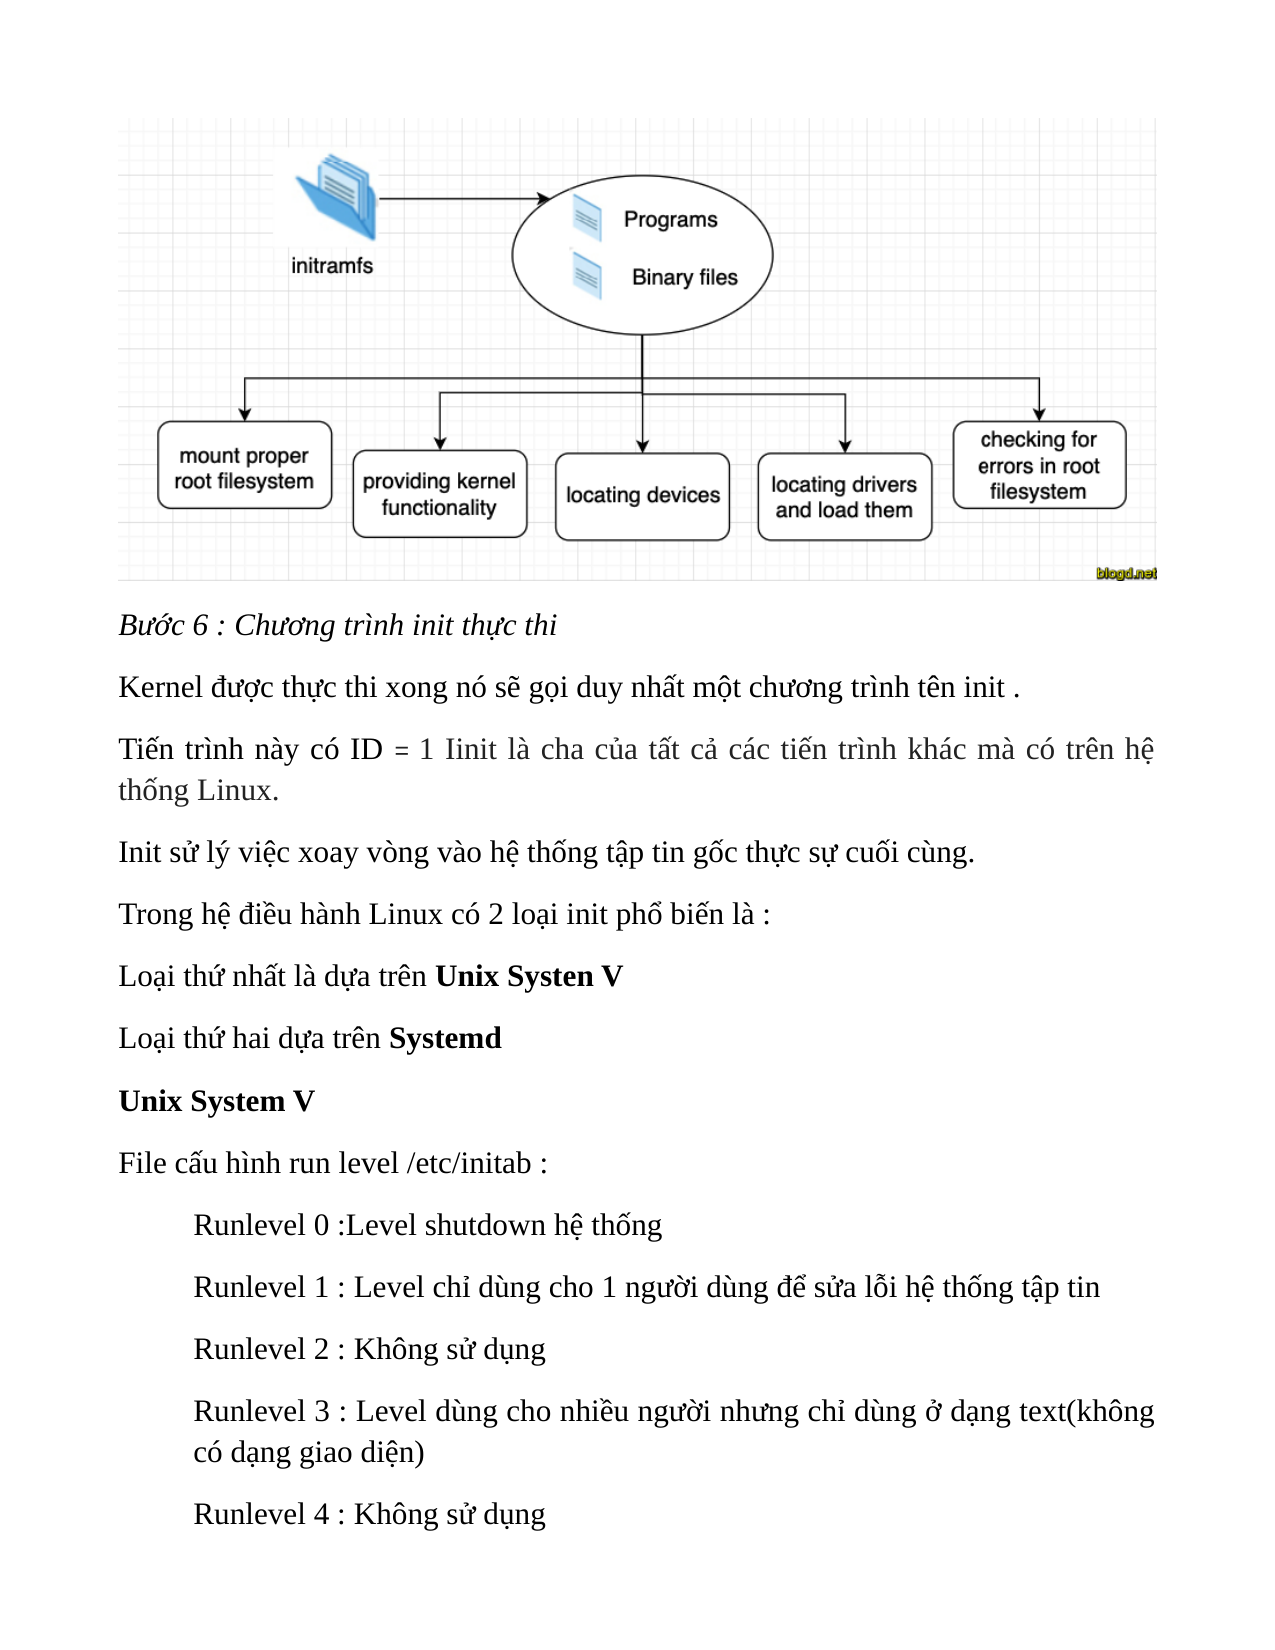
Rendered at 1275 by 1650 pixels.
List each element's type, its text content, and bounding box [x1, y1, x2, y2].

text Init sử lý việc xoay vòng vào hệ thống tập tin gốc thực sự cuối cùng. [118, 833, 1157, 869]
text Runlevel 1 : Level chỉ dùng cho 1 người dùng để sửa lỗi hệ thống tập tin [118, 1268, 1157, 1304]
text Loại thứ nhất là dựa trên Unix Systen V [118, 958, 1157, 993]
text Bước 6 : Chương trình init thực thi [118, 606, 1157, 642]
text Runlevel 2 : Không sử dụng [118, 1330, 1157, 1366]
text Unix System V [118, 1082, 1157, 1118]
text Tiến trình này có ID = 1 Iinit là cha của tất cả các tiến trình khác mà có trên hệ thống Linux. [118, 730, 1157, 807]
text Runlevel 0 :Level shutdown hệ thống [118, 1206, 1157, 1242]
text Runlevel 3 : Level dùng cho nhiều người nhưng chỉ dùng ở dạng text(không có dạng giao diện) [193, 1392, 1157, 1469]
text Loại thứ hai dựa trên Systemd [118, 1020, 1157, 1056]
text File cấu hình run level /etc/initab : [118, 1144, 1157, 1180]
text Runlevel 4 : Không sử dụng [193, 1496, 1157, 1531]
text Kernel được thực thi xong nó sẽ gọi duy nhất một chương trình tên init . [118, 668, 1157, 704]
text Trong hệ điều hành Linux có 2 loại init phổ biến là : [118, 896, 1157, 931]
